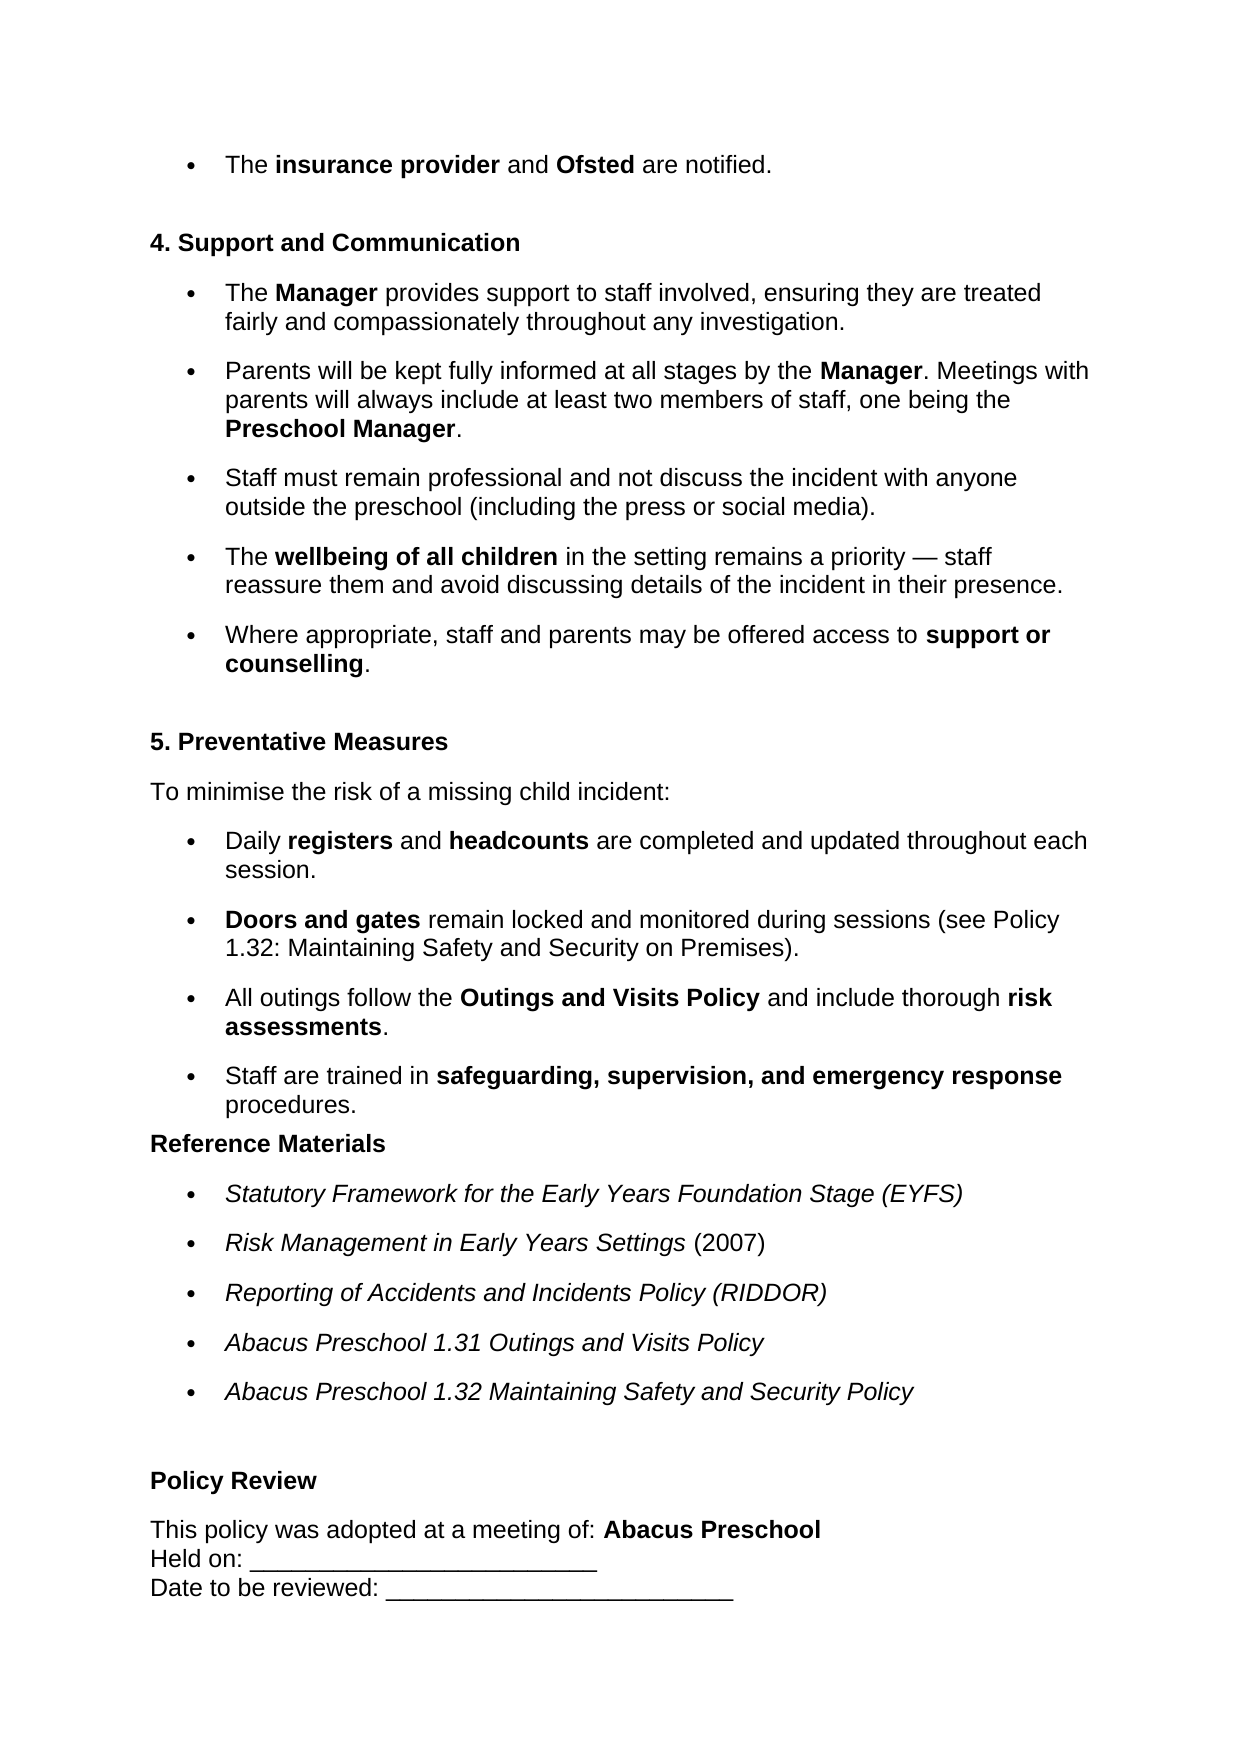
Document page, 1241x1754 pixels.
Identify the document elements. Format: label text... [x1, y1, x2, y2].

list The wellbeing of all children in the setting remains a priority — staff reassure them and avoid discussing details of the incident in their presence. [187, 542, 1090, 599]
list Abacus Preschool 1.32 Maintaining Safety and Security Policy [187, 1377, 1090, 1406]
text Policy Review [150, 1466, 1090, 1494]
list Daily registers and headcounts are completed and updated throughout each session. [187, 826, 1090, 884]
list The insurance provider and Ofsted are notified. [187, 150, 1090, 179]
list Reporting of Accidents and Incidents Policy (RIDDOR) [187, 1278, 1090, 1307]
list Parents will be kept fully informed at all stages by the Manager. Meetings with parents will always include at least two members of staff, one being the Preschool Manager. [187, 356, 1090, 442]
text 4. Support and Communication [150, 228, 1090, 257]
text Reference Materials [150, 1129, 1090, 1158]
list Staff must remain professional and not discuss the incident with anyone outside the preschool (including the press or social media). [187, 463, 1090, 521]
list Where appropriate, staff and parents may be offered access to support or counselling. [187, 620, 1090, 677]
list Statutory Framework for the Early Years Foundation Stage (EYFS) [187, 1179, 1090, 1207]
list Risk Management in Early Years Settings (2007) [187, 1228, 1090, 1257]
text 5. Preventative Measures [150, 727, 1090, 756]
text This policy was adopted at a meeting of: Abacus Preschool Held on: _________________________ Date to be reviewed: _________________________ [150, 1515, 1090, 1602]
list Staff are trained in safeguarding, supervision, and emergency response procedures. [187, 1061, 1090, 1119]
text To minimise the risk of a missing child incident: [150, 777, 1090, 805]
list Abacus Preschool 1.31 Outings and Visits Policy [187, 1327, 1090, 1356]
list All outings follow the Outings and Visits Policy and include thorough risk assessments. [187, 983, 1090, 1040]
list Doors and gates remain locked and monitored during sessions (see Policy 1.32: Maintaining Safety and Security on Premises). [187, 904, 1090, 962]
list The Manager provides support to staff involved, ensuring they are treated fairly and compassionately throughout any investigation. [187, 278, 1090, 335]
